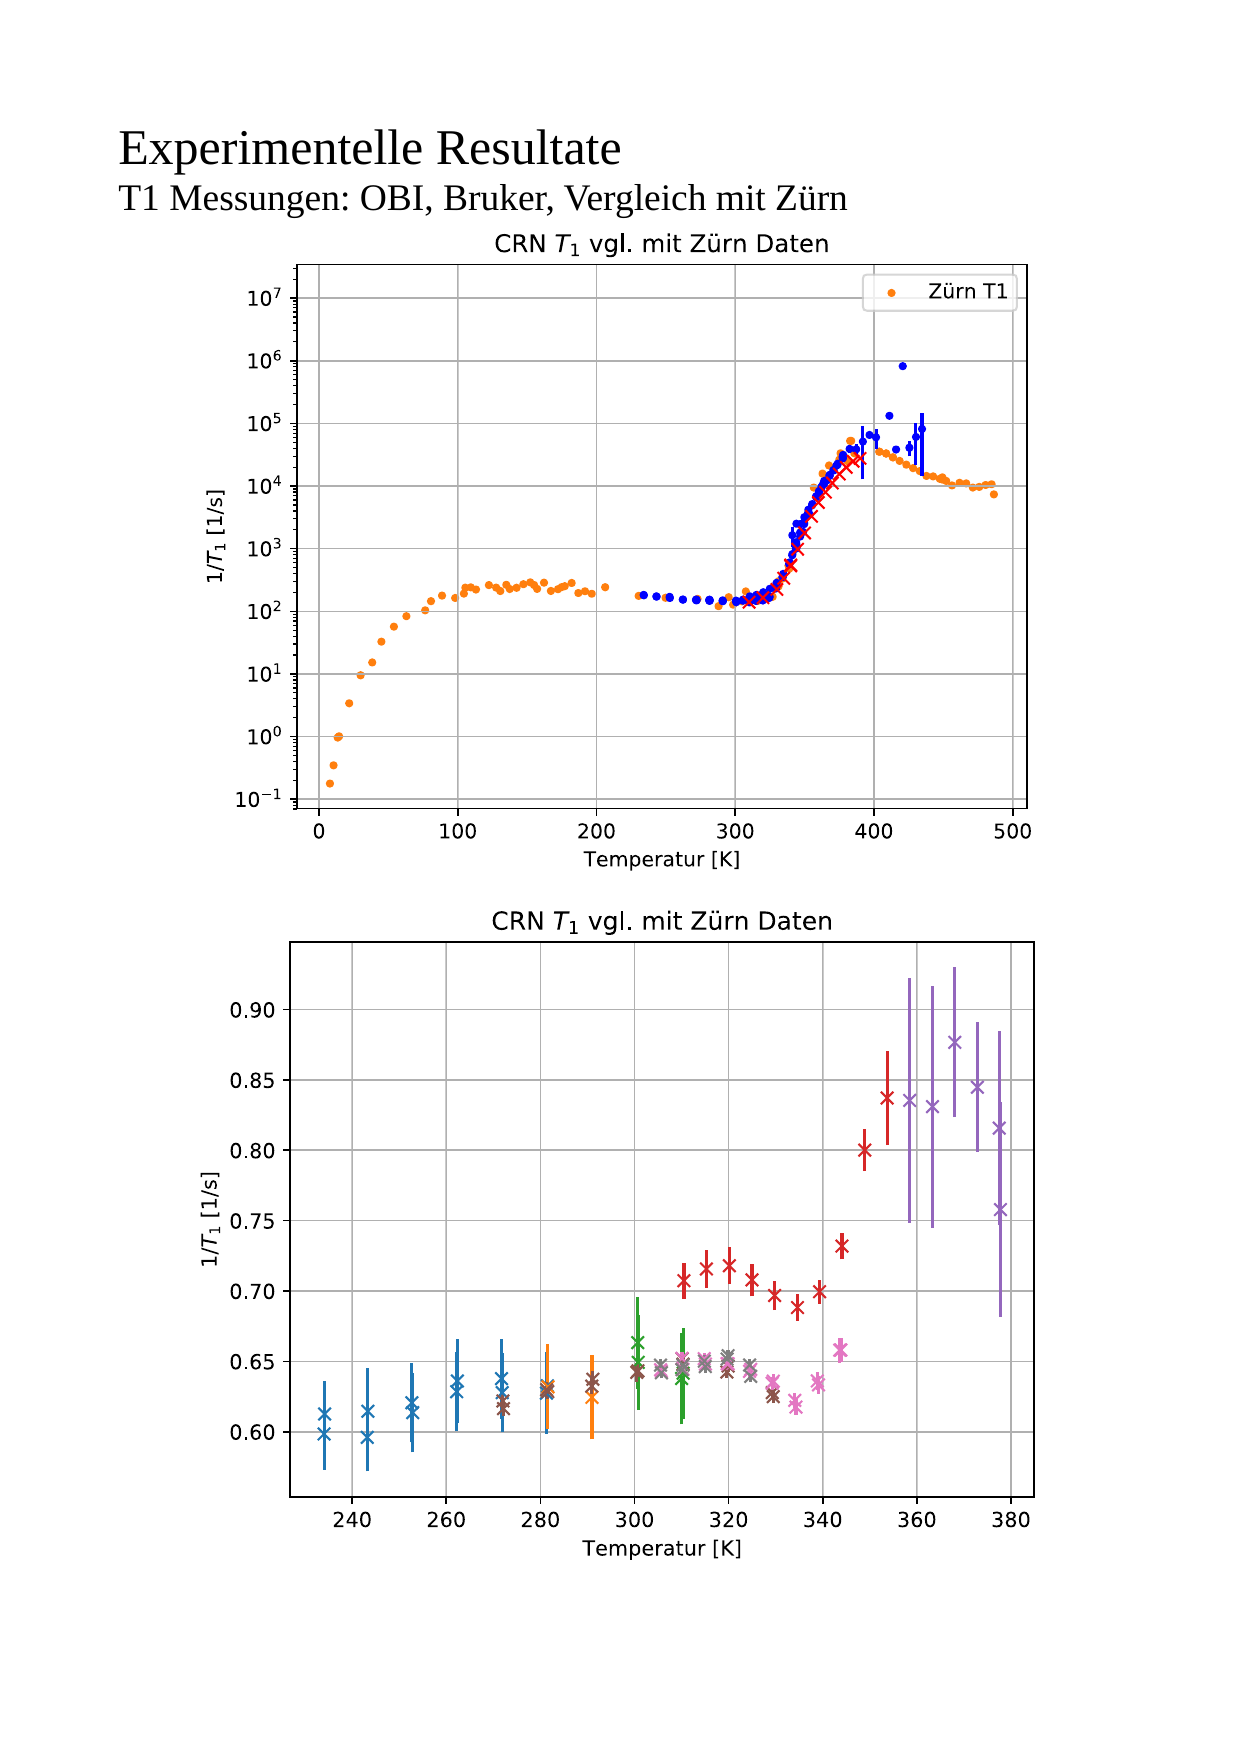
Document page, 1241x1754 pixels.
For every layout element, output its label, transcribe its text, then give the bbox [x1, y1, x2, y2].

text Experimentelle Resultate [118, 118, 1122, 176]
text T1 Messungen: OBI, Bruker, Vergleich mit Zürn [118, 176, 1122, 219]
